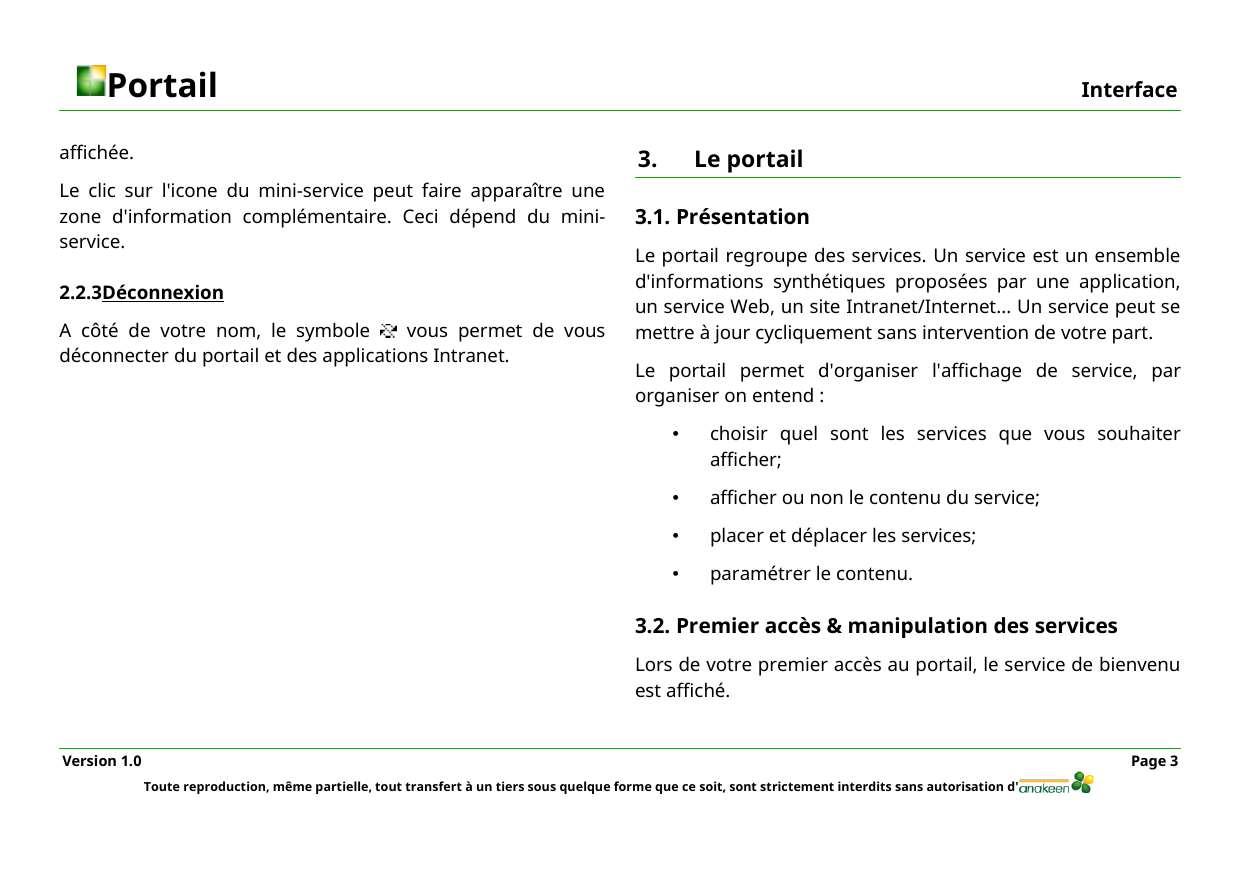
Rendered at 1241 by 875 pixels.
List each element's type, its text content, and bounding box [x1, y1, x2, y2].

list afficher ou non le contenu du service; [672, 484, 1181, 510]
list placer et déplacer les services; [672, 522, 1181, 548]
text Lors de votre premier accès au portail, le service de bienvenu est affiché. [635, 652, 1181, 703]
subtitle Présentation [635, 202, 1181, 230]
subtitle Le portail [635, 140, 1181, 177]
picture [1019, 770, 1094, 793]
list choisir quel sont les services que vous souhaiter afficher; [672, 421, 1181, 472]
text Le clic sur l'icone du mini-service peut faire apparaître une zone d'information complémentaire. Ceci dépend du mini-service. [59, 178, 605, 254]
subtitle Premier accès & manipulation des services [635, 611, 1181, 639]
text Le portail regroupe des services. Un service est un ensemble d'informations synthétiques proposées par une application, un service Web, un site Intranet/Internet... Un service peut se mettre à jour cycliquement sans intervention de votre part. [635, 243, 1181, 345]
text A côté de votre nom, le symbole vous permet de vous déconnecter du portail et des applications Intranet. [59, 317, 605, 368]
picture [380, 324, 397, 338]
text affichée. [59, 140, 605, 165]
list paramétrer le contenu. [672, 560, 1181, 586]
picture [76, 65, 107, 96]
subtitle Déconnexion [59, 279, 605, 305]
text Le portail permet d'organiser l'affichage de service, par organiser on entend : [635, 357, 1181, 408]
